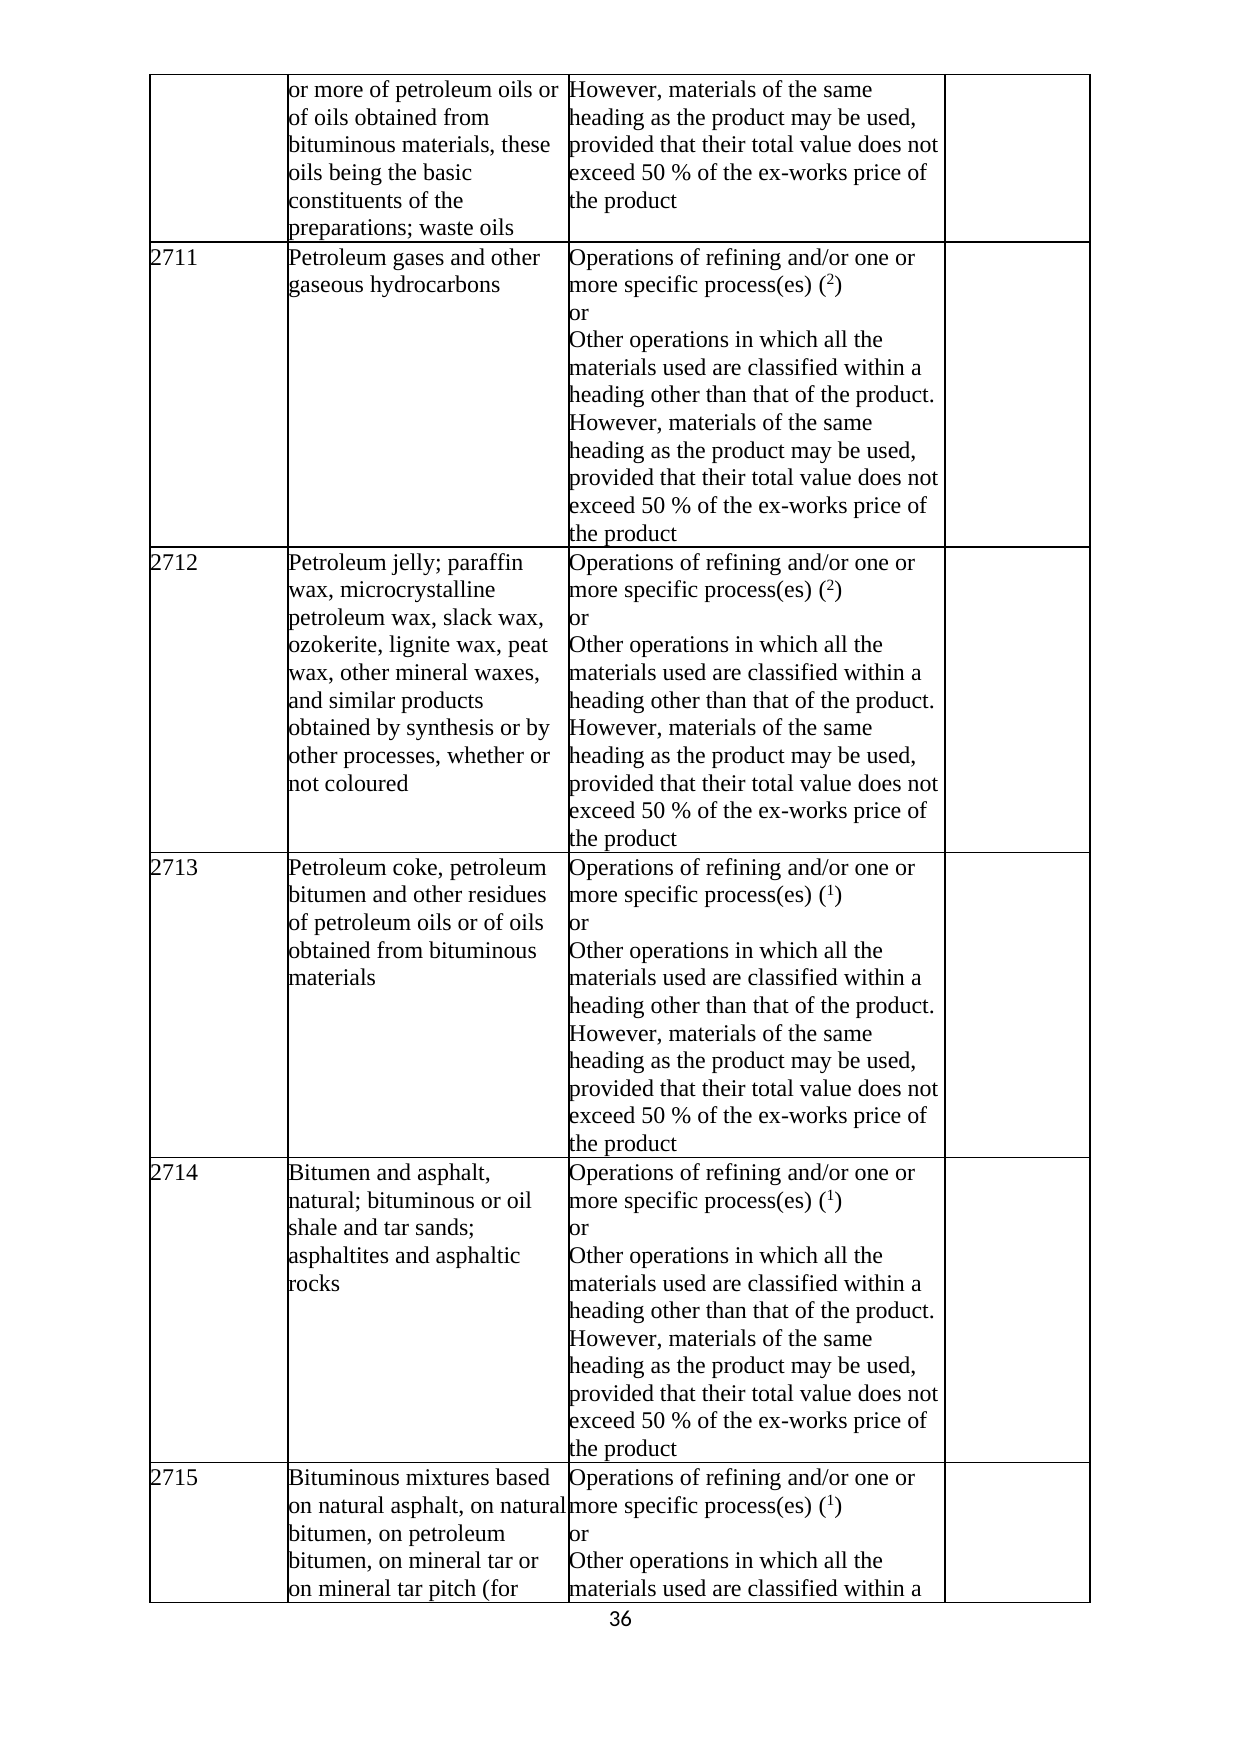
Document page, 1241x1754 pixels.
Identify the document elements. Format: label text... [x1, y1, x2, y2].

table_cell Operations of refining and/or one or more specific process(es) (1) or Other operations in which all the materials used are classified within a heading other than that of the product. However, materials of the same heading as the product may be used, provided that their total value does not exceed 50 % of the ex-works price of the product [570, 1158, 944, 1462]
table_cell [946, 75, 1089, 241]
table_cell Bitumen and asphalt, natural; bituminous or oil shale and tar sands; asphaltites and asphaltic rocks [289, 1158, 568, 1462]
table_cell [946, 853, 1089, 1157]
table_cell Operations of refining and/or one or more specific process(es) (2) or Other operations in which all the materials used are classified within a heading other than that of the product. However, materials of the same heading as the product may be used, provided that their total value does not exceed 50 % of the ex-works price of the product [570, 548, 944, 851]
table_cell 2711 [151, 243, 287, 546]
table_cell [946, 243, 1089, 546]
table_cell Petroleum jelly; paraffin wax, microcrystalline petroleum wax, slack wax, ozokerite, lignite wax, peat wax, other mineral waxes, and similar products obtained by synthesis or by other processes, whether or not coloured [289, 548, 568, 851]
table_cell Petroleum coke, petroleum bitumen and other residues of petroleum oils or of oils obtained from bituminous materials [289, 853, 568, 1157]
table_cell [946, 1158, 1089, 1462]
table_cell or more of petroleum oils or of oils obtained from bituminous materials, these oils being the basic constituents of the preparations; waste oils [289, 75, 568, 241]
table_cell [946, 548, 1089, 851]
table_cell Petroleum gases and other gaseous hydrocarbons [289, 243, 568, 546]
table_cell Operations of refining and/or one or more specific process(es) (1) or Other operations in which all the materials used are classified within a heading other than that of the product. However, materials of the same heading as the product may be used, provided that their total value does not exceed 50 % of the ex-works price of the product [570, 853, 944, 1157]
table_cell Operations of refining and/or one or more specific process(es) (2) or Other operations in which all the materials used are classified within a heading other than that of the product. However, materials of the same heading as the product may be used, provided that their total value does not exceed 50 % of the ex-works price of the product [570, 243, 944, 546]
table_cell Bituminous mixtures based on natural asphalt, on natural bitumen, on petroleum bitumen, on mineral tar or on mineral tar pitch (for [289, 1463, 568, 1601]
table_cell 2714 [151, 1158, 287, 1462]
table_cell Operations of refining and/or one or more specific process(es) (1) or Other operations in which all the materials used are classified within a [570, 1463, 944, 1601]
table_cell However, materials of the same heading as the product may be used, provided that their total value does not exceed 50 % of the ex-works price of the product [570, 75, 944, 241]
table_cell 2712 [151, 548, 287, 851]
table_cell [946, 1463, 1089, 1601]
table_cell 2713 [151, 853, 287, 1157]
table_cell 2715 [151, 1463, 287, 1601]
table_cell [151, 75, 287, 241]
